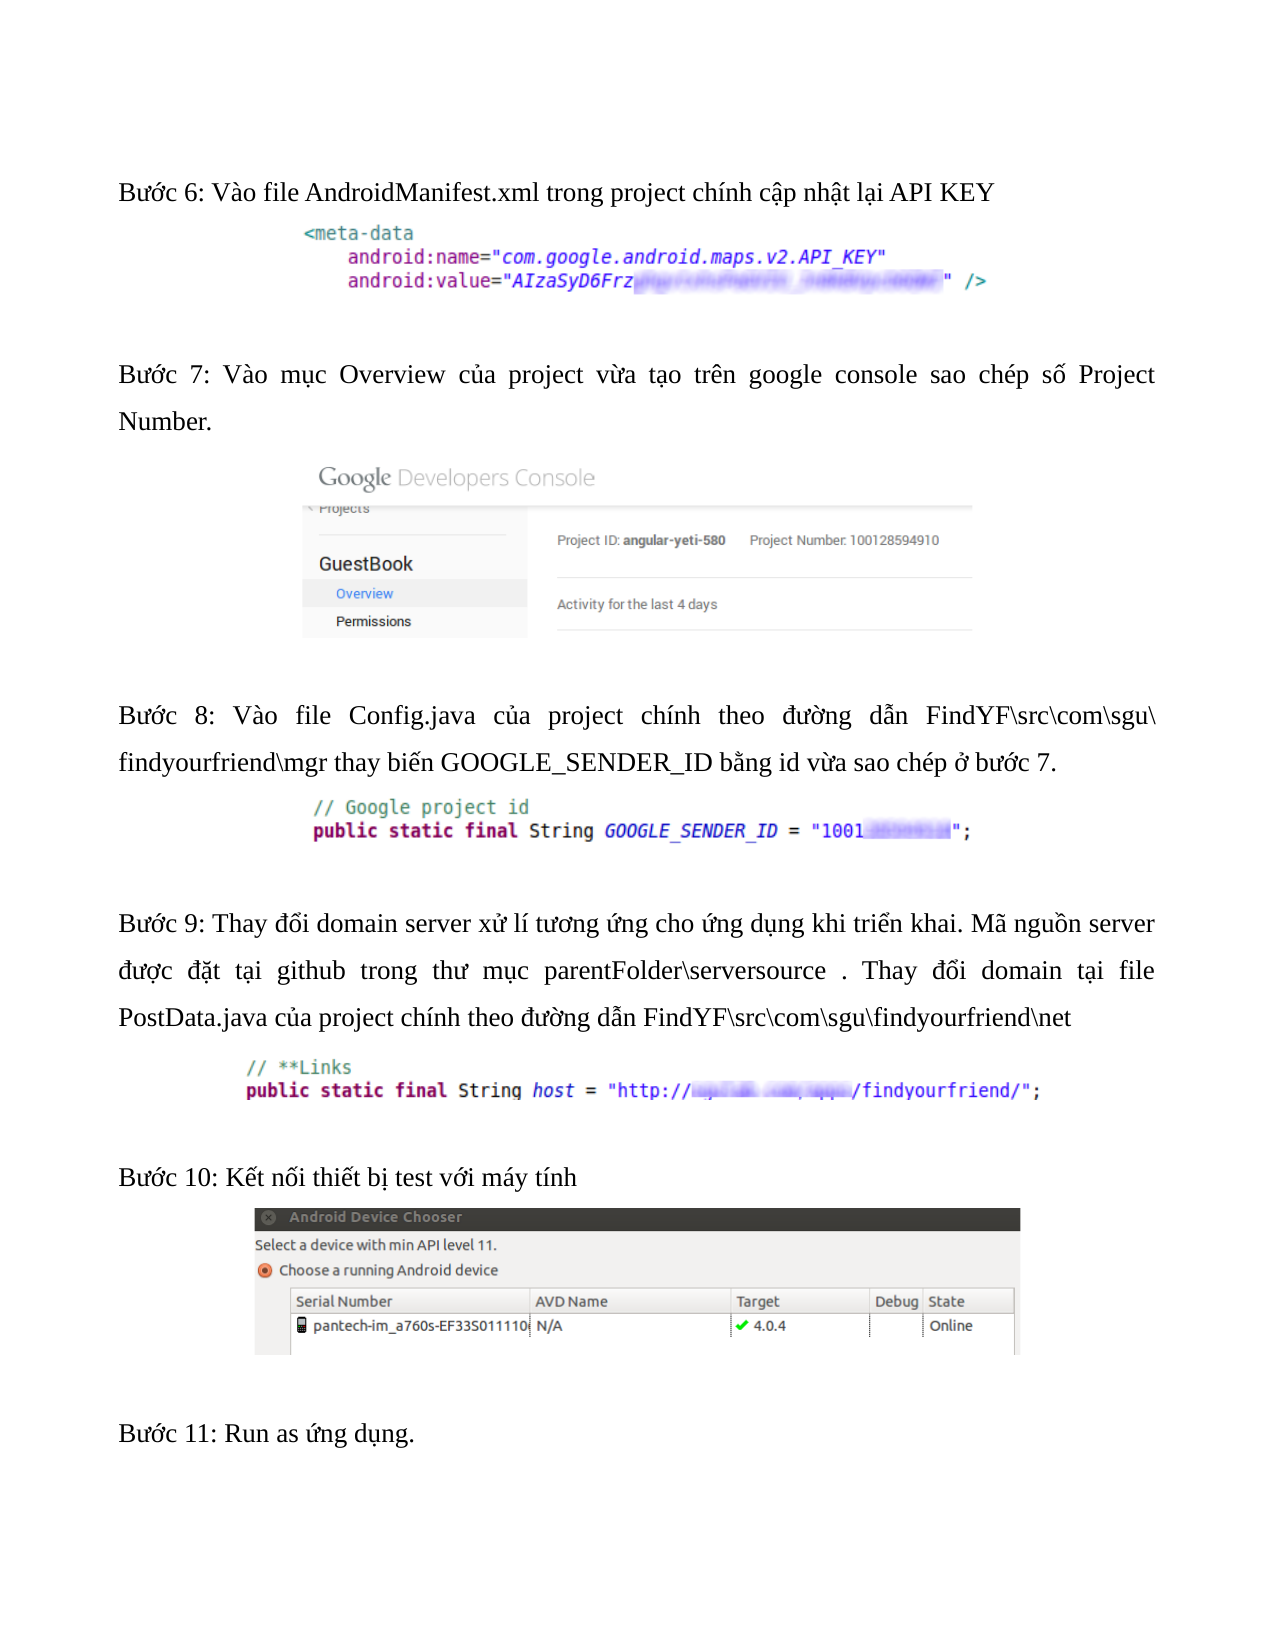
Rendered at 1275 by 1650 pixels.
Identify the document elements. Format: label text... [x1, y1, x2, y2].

picture [297, 792, 978, 846]
picture [302, 451, 973, 638]
picture [254, 1208, 1021, 1355]
picture [221, 1047, 1054, 1100]
text Bước 7: Vào mục Overview của project vừa tạo trên google console sao chép số Project Number. [118, 358, 1157, 436]
text Bước 11: Run as ứng dụng. [118, 1417, 1157, 1448]
text Bước 8: Vào file Config.java của project chính theo đường dẫn FindYF\src\com\sgu\findyourfriend\mgr thay biến GOOGLE_SENDER_ID bằng id vừa sao chép ở bước 7. [118, 699, 1157, 777]
text Bước 9: Thay đổi domain server xử lí tương ứng cho ứng dụng khi triển khai. Mã nguồn server được đặt tại github trong thư mục parentFolder\serversource . Thay đổi domain tại file PostData.java của project chính theo đường dẫn FindYF\src\com\sgu\findyourfriend\net [118, 908, 1157, 1032]
text Bước 10: Kết nối thiết bị test với máy tính [118, 1161, 1157, 1193]
text Bước 6: Vào file AndroidManifest.xml trong project chính cập nhật lại API KEY [118, 176, 1157, 207]
picture [264, 223, 1011, 296]
